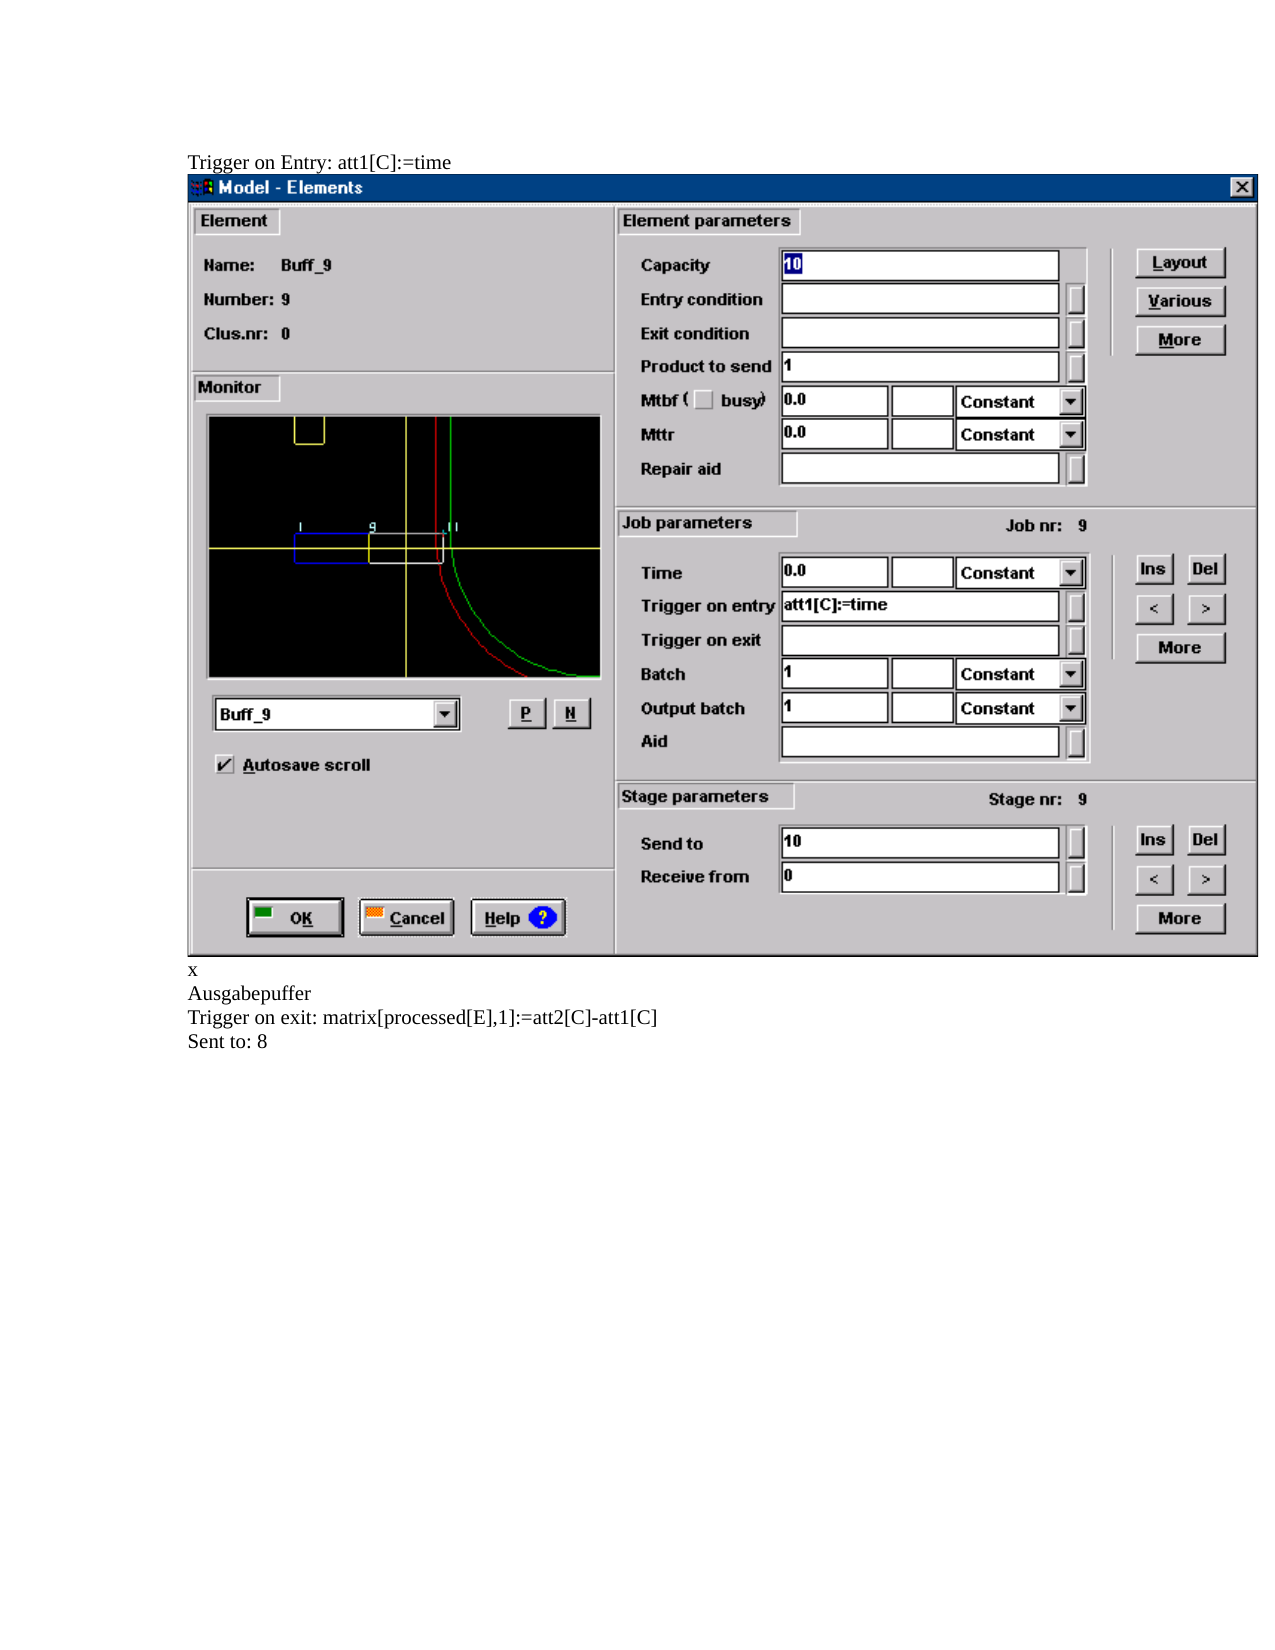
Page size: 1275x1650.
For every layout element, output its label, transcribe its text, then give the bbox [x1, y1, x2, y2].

text Trigger on exit: matrix[processed[E],1]:=att2[C]-att1[C] [187, 1005, 1087, 1029]
text Ausgabepuffer [187, 981, 1087, 1005]
text Sent to: 8 [187, 1029, 1087, 1053]
text x [187, 957, 1087, 981]
text Trigger on Entry: att1[C]:=time [187, 150, 1087, 174]
